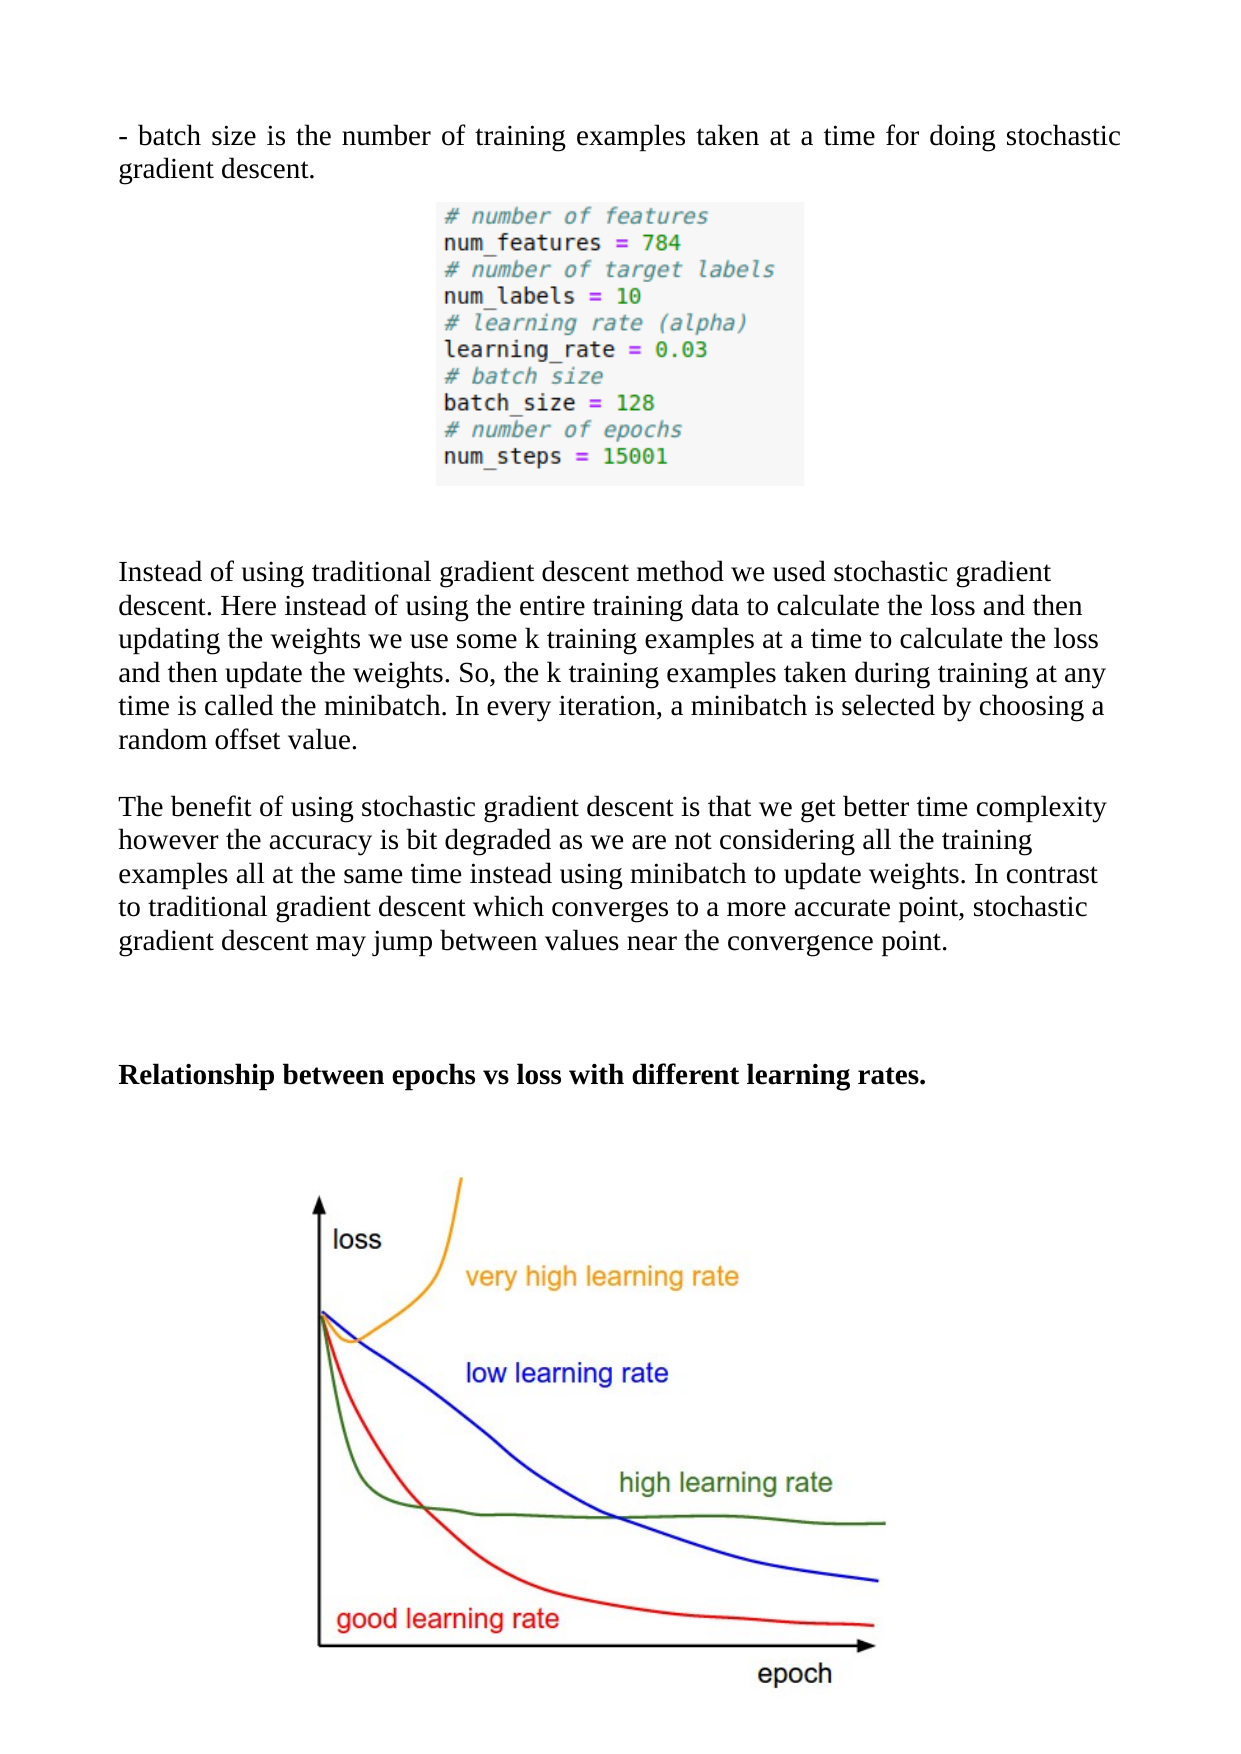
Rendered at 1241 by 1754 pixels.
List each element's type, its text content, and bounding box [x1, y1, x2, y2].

text Instead of using traditional gradient descent method we used stochastic gradient descent. Here instead of using the entire training data to calculate the loss and then updating the weights we use some k training examples at a time to calculate the loss and then update the weights. So, the k training examples taken during training at any time is called the minibatch. In every iteration, a minibatch is selected by choosing a random offset value. [118, 554, 1122, 755]
text - batch size is the number of training examples taken at a time for doing stochastic gradient descent. [118, 118, 1122, 185]
picture [435, 202, 805, 486]
picture [301, 1170, 886, 1697]
text Relationship between epochs vs loss with different learning rates. [118, 1057, 1122, 1091]
text The benefit of using stochastic gradient descent is that we get better time complexity however the accuracy is bit degraded as we are not considering all the training examples all at the same time instead using minibatch to update weights. In contrast to traditional gradient descent which converges to a more accurate point, stochastic gradient descent may jump between values near the convergence point. [118, 789, 1122, 957]
